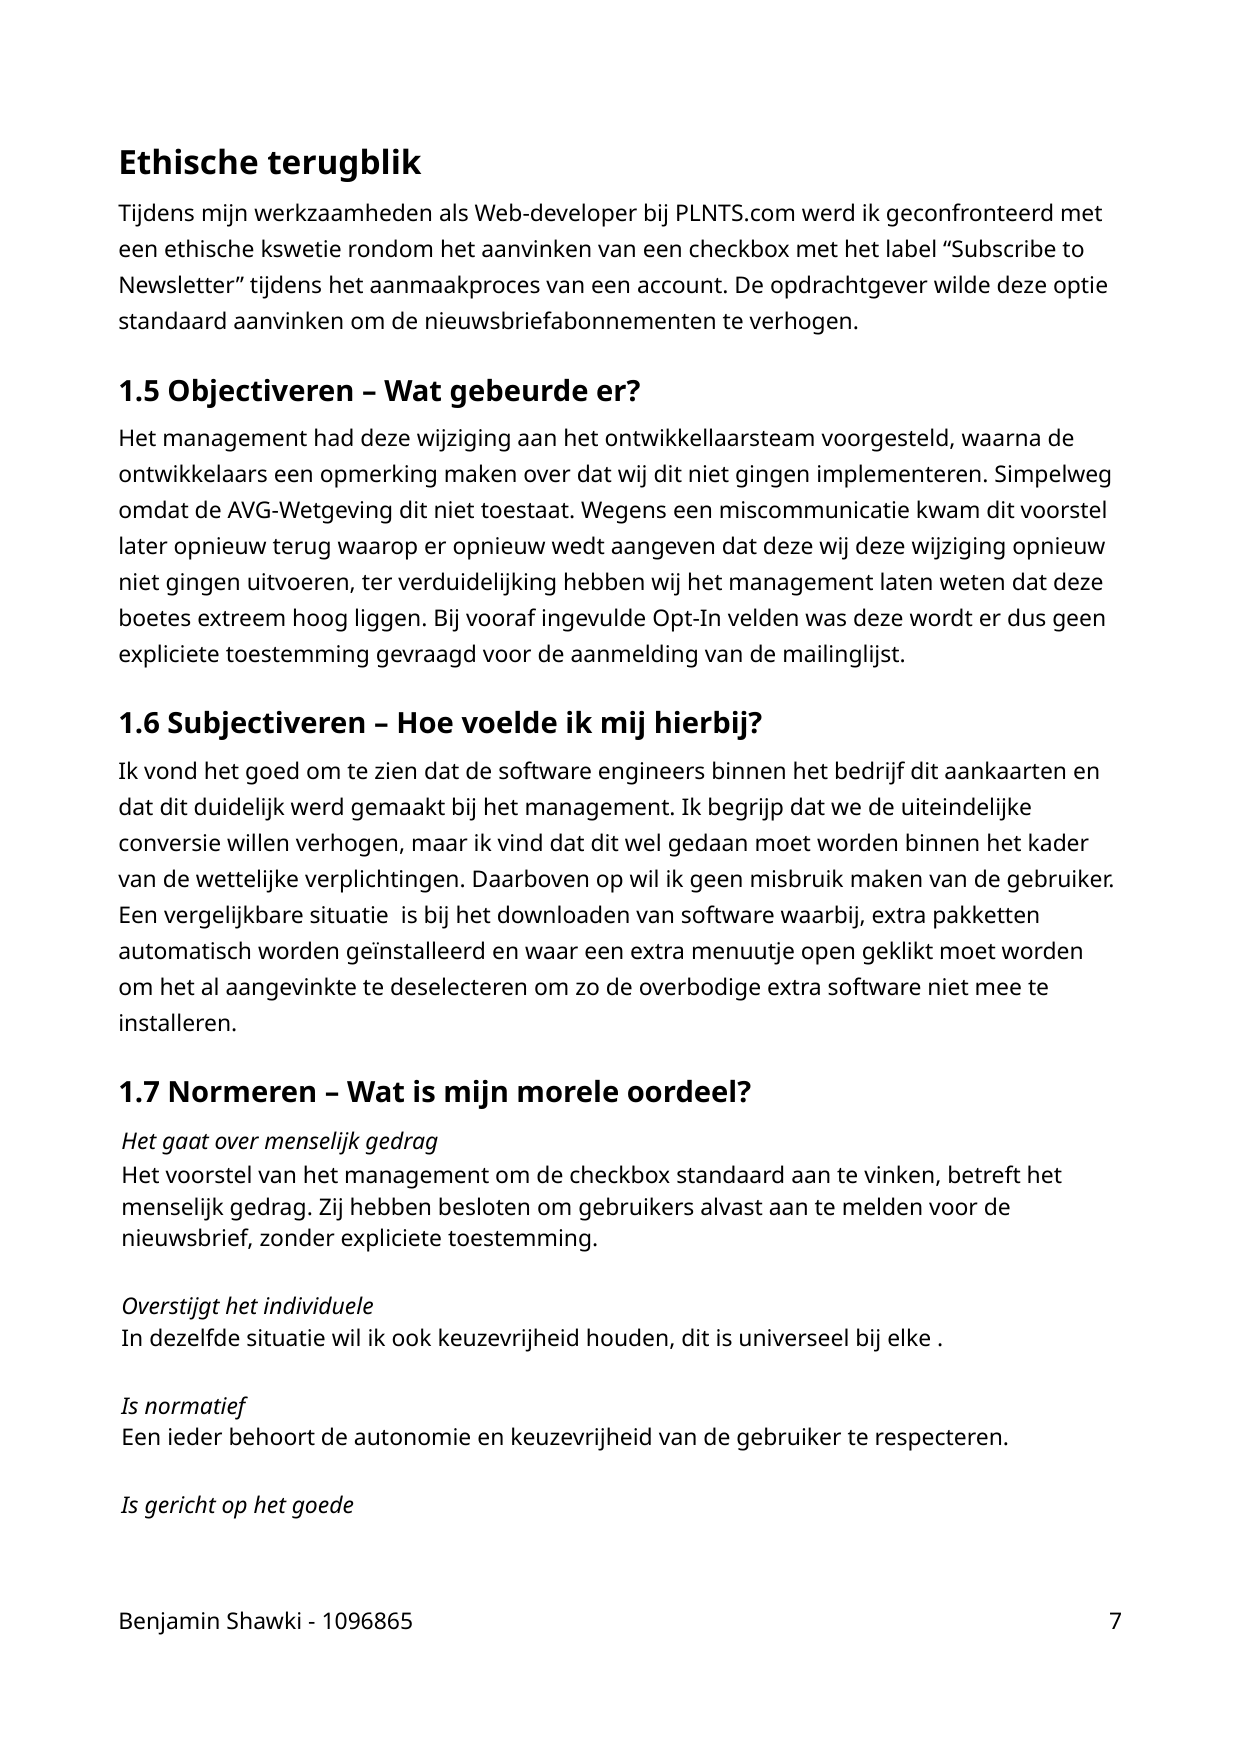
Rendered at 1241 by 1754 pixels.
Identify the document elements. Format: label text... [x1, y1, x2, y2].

text Ik vond het goed om te zien dat de software engineers binnen het bedrijf dit aankaarten en dat dit duidelijk werd gemaakt bij het management. Ik begrijp dat we de uiteindelijke conversie willen verhogen, maar ik vind dat dit wel gedaan moet worden binnen het kader van de wettelijke verplichtingen. Daarboven op wil ik geen misbruik maken van de gebruiker. Een vergelijkbare situatie is bij het downloaden van software waarbij, extra pakketten automatisch worden geïnstalleerd en waar een extra menuutje open geklikt moet worden om het al aangevinkte te deselecteren om zo de overbodige extra software niet mee te installeren. [118, 755, 1122, 1038]
subtitle 1.7 Normeren – Wat is mijn morele oordeel? [118, 1072, 1122, 1111]
subtitle 1.6 Subjectiveren – Hoe voelde ik mij hierbij? [118, 703, 1122, 742]
list Overstijgt het individuele In dezelfde situatie wil ik ook keuzevrijheid houden, dit is universeel bij elke . [121, 1290, 1122, 1353]
list Het voorstel van het management om de checkbox standaard aan te vinken, betreft het menselijk gedrag. Zij hebben besloten om gebruikers alvast aan te melden voor de nieuwsbrief, zonder expliciete toestemming. [121, 1159, 1122, 1253]
text Het management had deze wijziging aan het ontwikkellaarsteam voorgesteld, waarna de ontwikkelaars een opmerking maken over dat wij dit niet gingen implementeren. Simpelweg omdat de AVG-Wetgeving dit niet toestaat. Wegens een miscommunicatie kwam dit voorstel later opnieuw terug waarop er opnieuw wedt aangeven dat deze wij deze wijziging opnieuw niet gingen uitvoeren, ter verduidelijking hebben wij het management laten weten dat deze boetes extreem hoog liggen. Bij vooraf ingevulde Opt-In velden was deze wordt er dus geen expliciete toestemming gevraagd voor de aanmelding van de mailinglijst. [118, 422, 1122, 669]
subtitle 1.5 Objectiveren – Wat gebeurde er? [118, 370, 1122, 409]
list Het gaat over menselijk gedrag [121, 1125, 1122, 1156]
list Is normatief Een ieder behoort de autonomie en keuzevrijheid van de gebruiker te respecteren. [121, 1390, 1122, 1452]
subtitle Ethische terugblik [118, 139, 1122, 184]
text Tijdens mijn werkzaamheden als Web-developer bij PLNTS.com werd ik geconfronteerd met een ethische kswetie rondom het aanvinken van een checkbox met het label “Subscribe to Newsletter” tijdens het aanmaakproces van een account. De opdrachtgever wilde deze optie standaard aanvinken om de nieuwsbriefabonnementen te verhogen. [118, 197, 1122, 336]
list Is gericht op het goede [121, 1489, 1122, 1521]
